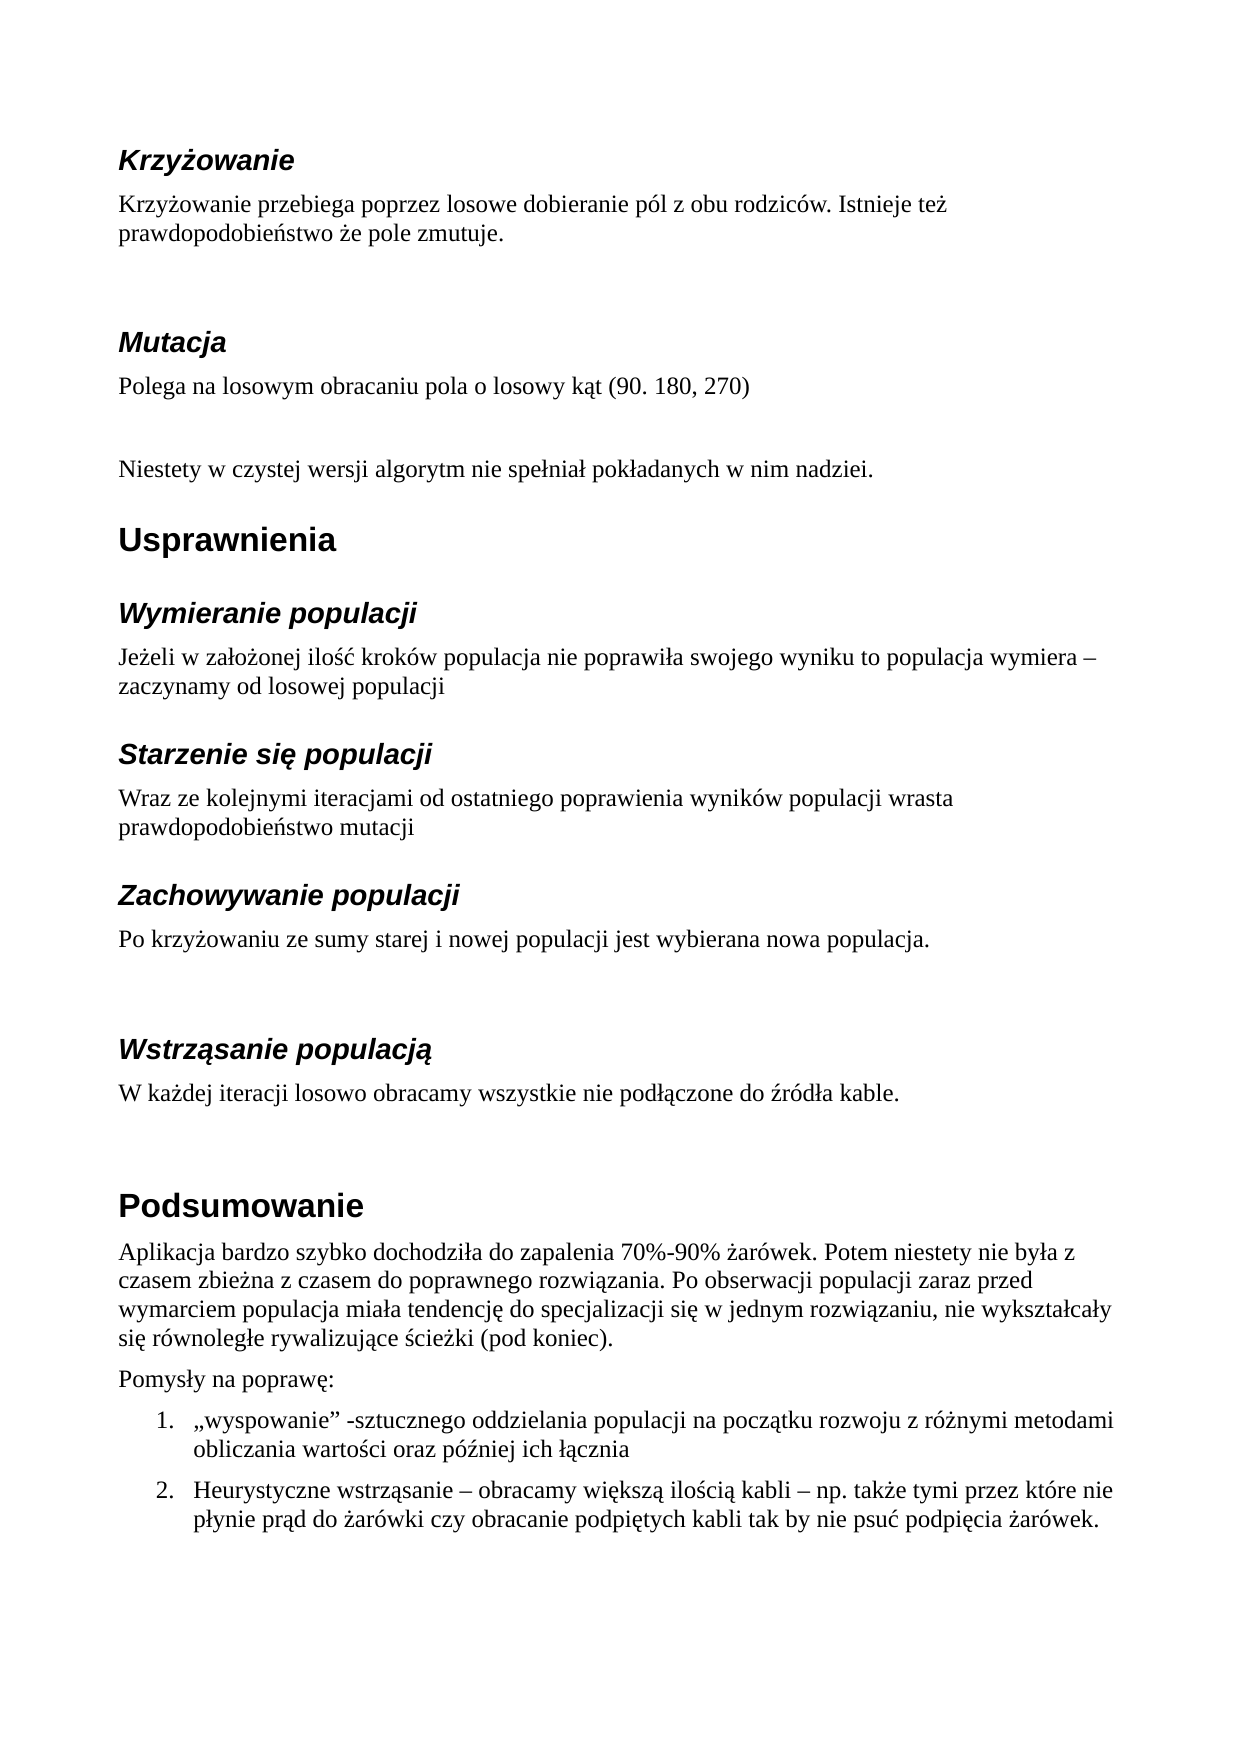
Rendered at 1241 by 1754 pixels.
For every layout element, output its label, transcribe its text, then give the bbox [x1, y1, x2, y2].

list „wyspowanie” -sztucznego oddzielania populacji na początku rozwoju z różnymi metodami obliczania wartości oraz później ich łącznia [156, 1405, 1122, 1463]
subtitle Mutacja [118, 325, 1122, 359]
subtitle Usprawnienia [118, 520, 1122, 559]
text Aplikacja bardzo szybko dochodziła do zapalenia 70%-90% żarówek. Potem niestety nie była z czasem zbieżna z czasem do poprawnego rozwiązania. Po obserwacji populacji zaraz przed wymarciem populacja miała tendencję do specjalizacji się w jednym rozwiązaniu, nie wykształcały się równoległe rywalizujące ścieżki (pod koniec). [118, 1237, 1122, 1352]
text Polega na losowym obracaniu pola o losowy kąt (90. 180, 270) [118, 371, 1122, 400]
list Heurystyczne wstrząsanie – obracamy większą ilością kabli – np. także tymi przez które nie płynie prąd do żarówki czy obracanie podpiętych kabli tak by nie psuć podpięcia żarówek. [156, 1475, 1122, 1533]
text Pomysły na poprawę: [118, 1364, 1122, 1393]
text Po krzyżowaniu ze sumy starej i nowej populacji jest wybierana nowa populacja. [118, 924, 1122, 953]
text Niestety w czystej wersji algorytm nie spełniał pokładanych w nim nadziei. [118, 454, 1122, 483]
subtitle Wstrząsanie populacją [118, 1032, 1122, 1066]
subtitle Starzenie się populacji [118, 737, 1122, 771]
subtitle Podsumowanie [118, 1186, 1122, 1224]
subtitle Krzyżowanie [118, 143, 1122, 177]
subtitle Zachowywanie populacji [118, 878, 1122, 912]
text Krzyżowanie przebiega poprzez losowe dobieranie pól z obu rodziców. Istnieje też prawdopodobieństwo że pole zmutuje. [118, 189, 1122, 247]
text Wraz ze kolejnymi iteracjami od ostatniego poprawienia wyników populacji wrasta prawdopodobieństwo mutacji [118, 783, 1122, 841]
text W każdej iteracji losowo obracamy wszystkie nie podłączone do źródła kable. [118, 1078, 1122, 1107]
subtitle Wymieranie populacji [118, 596, 1122, 630]
text Jeżeli w założonej ilość kroków populacja nie poprawiła swojego wyniku to populacja wymiera – zaczynamy od losowej populacji [118, 642, 1122, 700]
